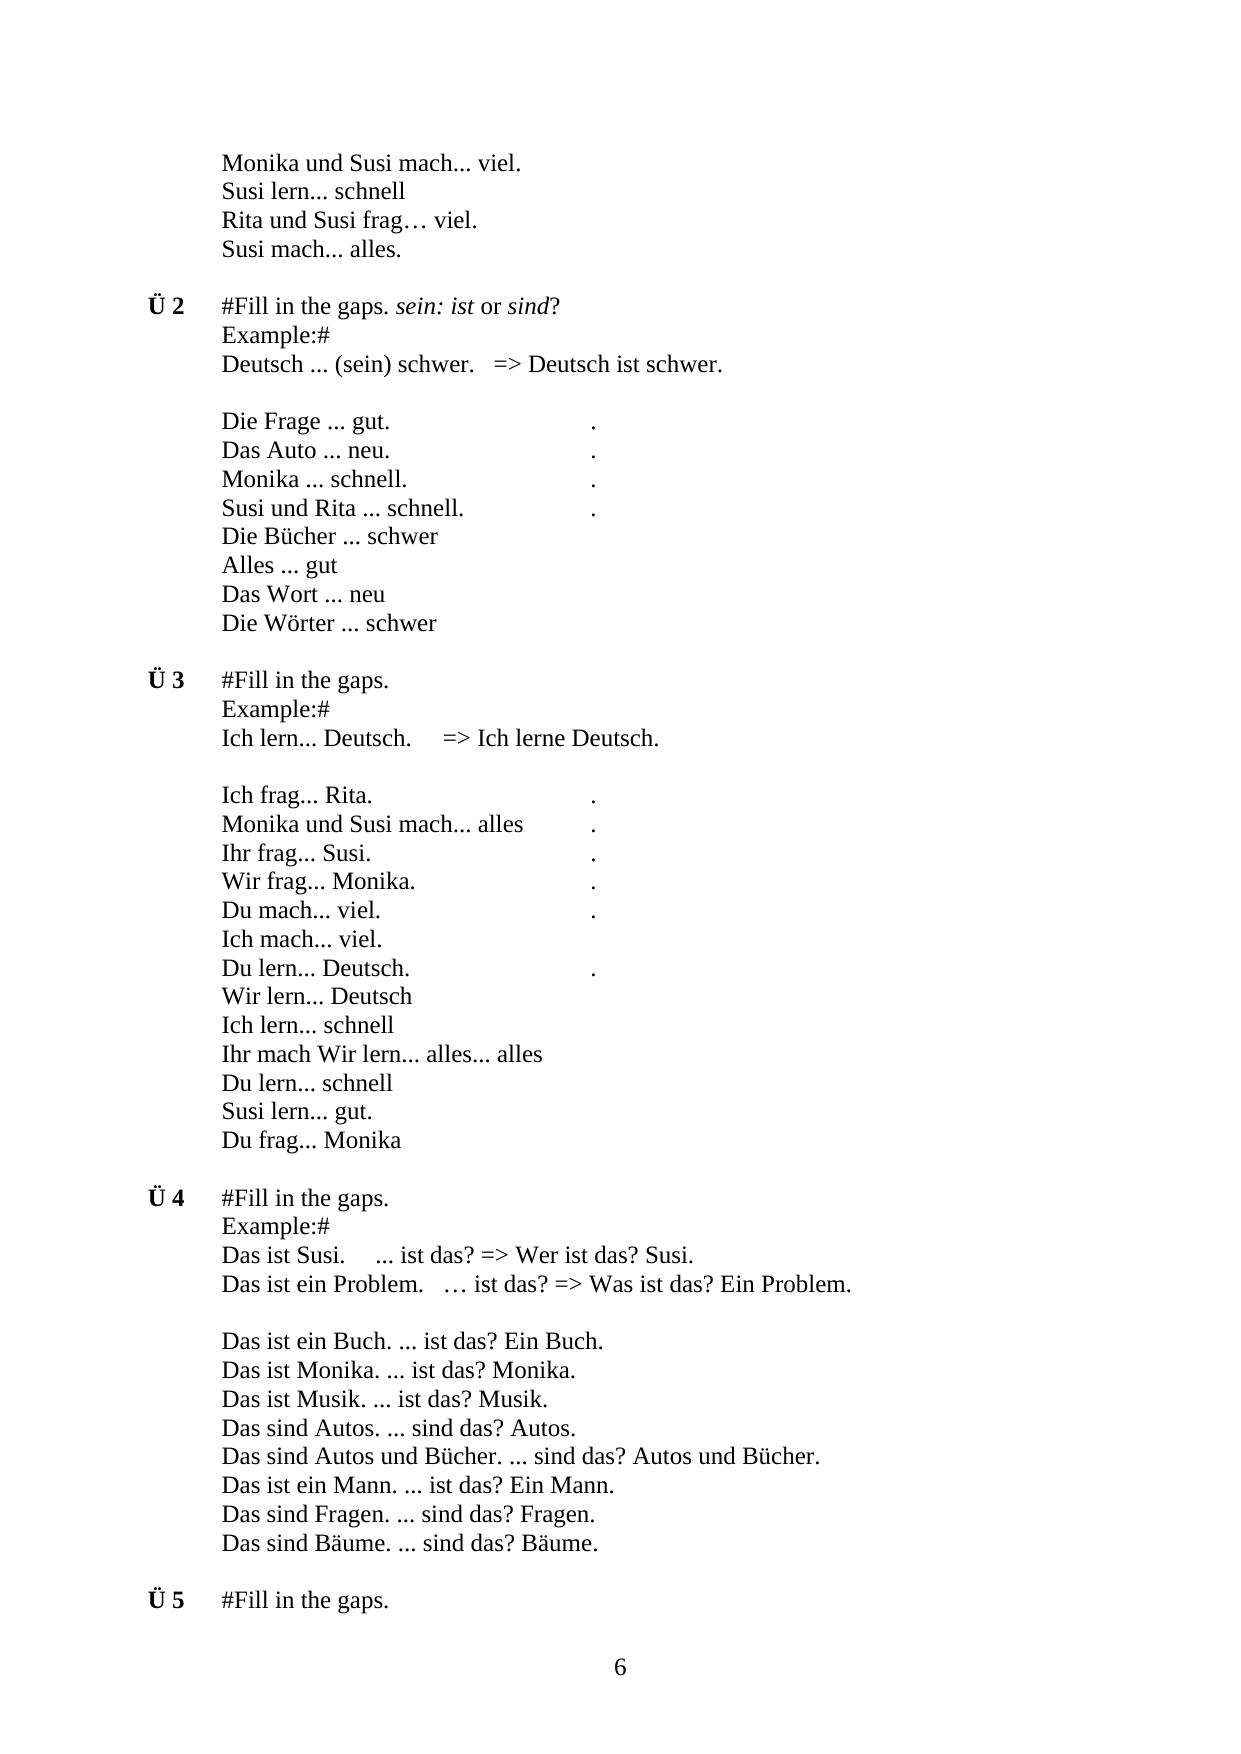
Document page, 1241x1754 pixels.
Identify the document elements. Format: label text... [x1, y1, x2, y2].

text Susi und Rita ... schnell. . [148, 493, 1093, 521]
text Alles ... gut [148, 550, 1093, 579]
text Ihr frag... Susi. . [148, 838, 1093, 866]
text Das ist ein Problem. … ist das? => Was ist das? Ein Problem. [148, 1269, 1093, 1298]
text Du mach... viel. . [148, 895, 1093, 924]
text Wir frag... Monika. . [148, 866, 1093, 895]
text Ü 5 #Fill in the gaps. [148, 1585, 1093, 1614]
text Ü 2 #Fill in the gaps. sein: ist or sind? [148, 291, 1093, 320]
text Wir lern... Deutsch [148, 981, 1093, 1010]
text Rita und Susi frag… viel. [148, 205, 1093, 234]
text Das ist Monika. ... ist das? Monika. [148, 1355, 1093, 1384]
text Ich lern... Deutsch. => Ich lerne Deutsch. [148, 723, 1093, 751]
text Susi lern... gut. [148, 1096, 1093, 1125]
text Die Wörter ... schwer [148, 608, 1093, 636]
text Example:# [185, 320, 1093, 349]
text Monika und Susi mach... alles . [148, 809, 1093, 838]
text Das ist Musik. ... ist das? Musik. [148, 1384, 1093, 1413]
text Das Wort ... neu [148, 579, 1093, 608]
text Monika ... schnell. . [148, 464, 1093, 493]
text Das ist ein Buch. ... ist das? Ein Buch. [148, 1326, 1093, 1355]
text Ihr mach Wir lern... alles... alles [148, 1039, 1093, 1068]
text Deutsch ... (sein) schwer. => Deutsch ist schwer. [185, 349, 1093, 378]
text Example:# [148, 694, 1093, 723]
text Du lern... Deutsch. . [148, 953, 1093, 981]
text Susi mach... alles. [148, 234, 1093, 263]
text Monika und Susi mach... viel. [148, 148, 1093, 176]
text Ich mach... viel. [148, 924, 1093, 953]
text Das Auto ... neu. . [148, 435, 1093, 464]
text Susi lern... schnell [148, 176, 1093, 205]
text Das sind Autos. ... sind das? Autos. [148, 1413, 1093, 1441]
text Die Bücher ... schwer [148, 521, 1093, 550]
text Example:# [148, 1211, 1093, 1240]
text Ü 4 #Fill in the gaps. [148, 1183, 1093, 1211]
text Das sind Autos und Bücher. ... sind das? Autos und Bücher. [148, 1441, 1093, 1470]
text Ich lern... schnell [148, 1010, 1093, 1039]
text Du lern... schnell [148, 1068, 1093, 1096]
text Ich frag... Rita. . [148, 780, 1093, 809]
text Du frag... Monika [148, 1125, 1093, 1154]
text Das ist ein Mann. ... ist das? Ein Mann. [148, 1470, 1093, 1499]
text Das ist Susi. ... ist das? => Wer ist das? Susi. [148, 1240, 1093, 1269]
text Das sind Fragen. ... sind das? Fragen. [148, 1499, 1093, 1528]
text Das sind Bäume. ... sind das? Bäume. [148, 1528, 1093, 1556]
text Ü 3 #Fill in the gaps. [148, 665, 1093, 694]
text Die Frage ... gut. . [148, 406, 1093, 435]
